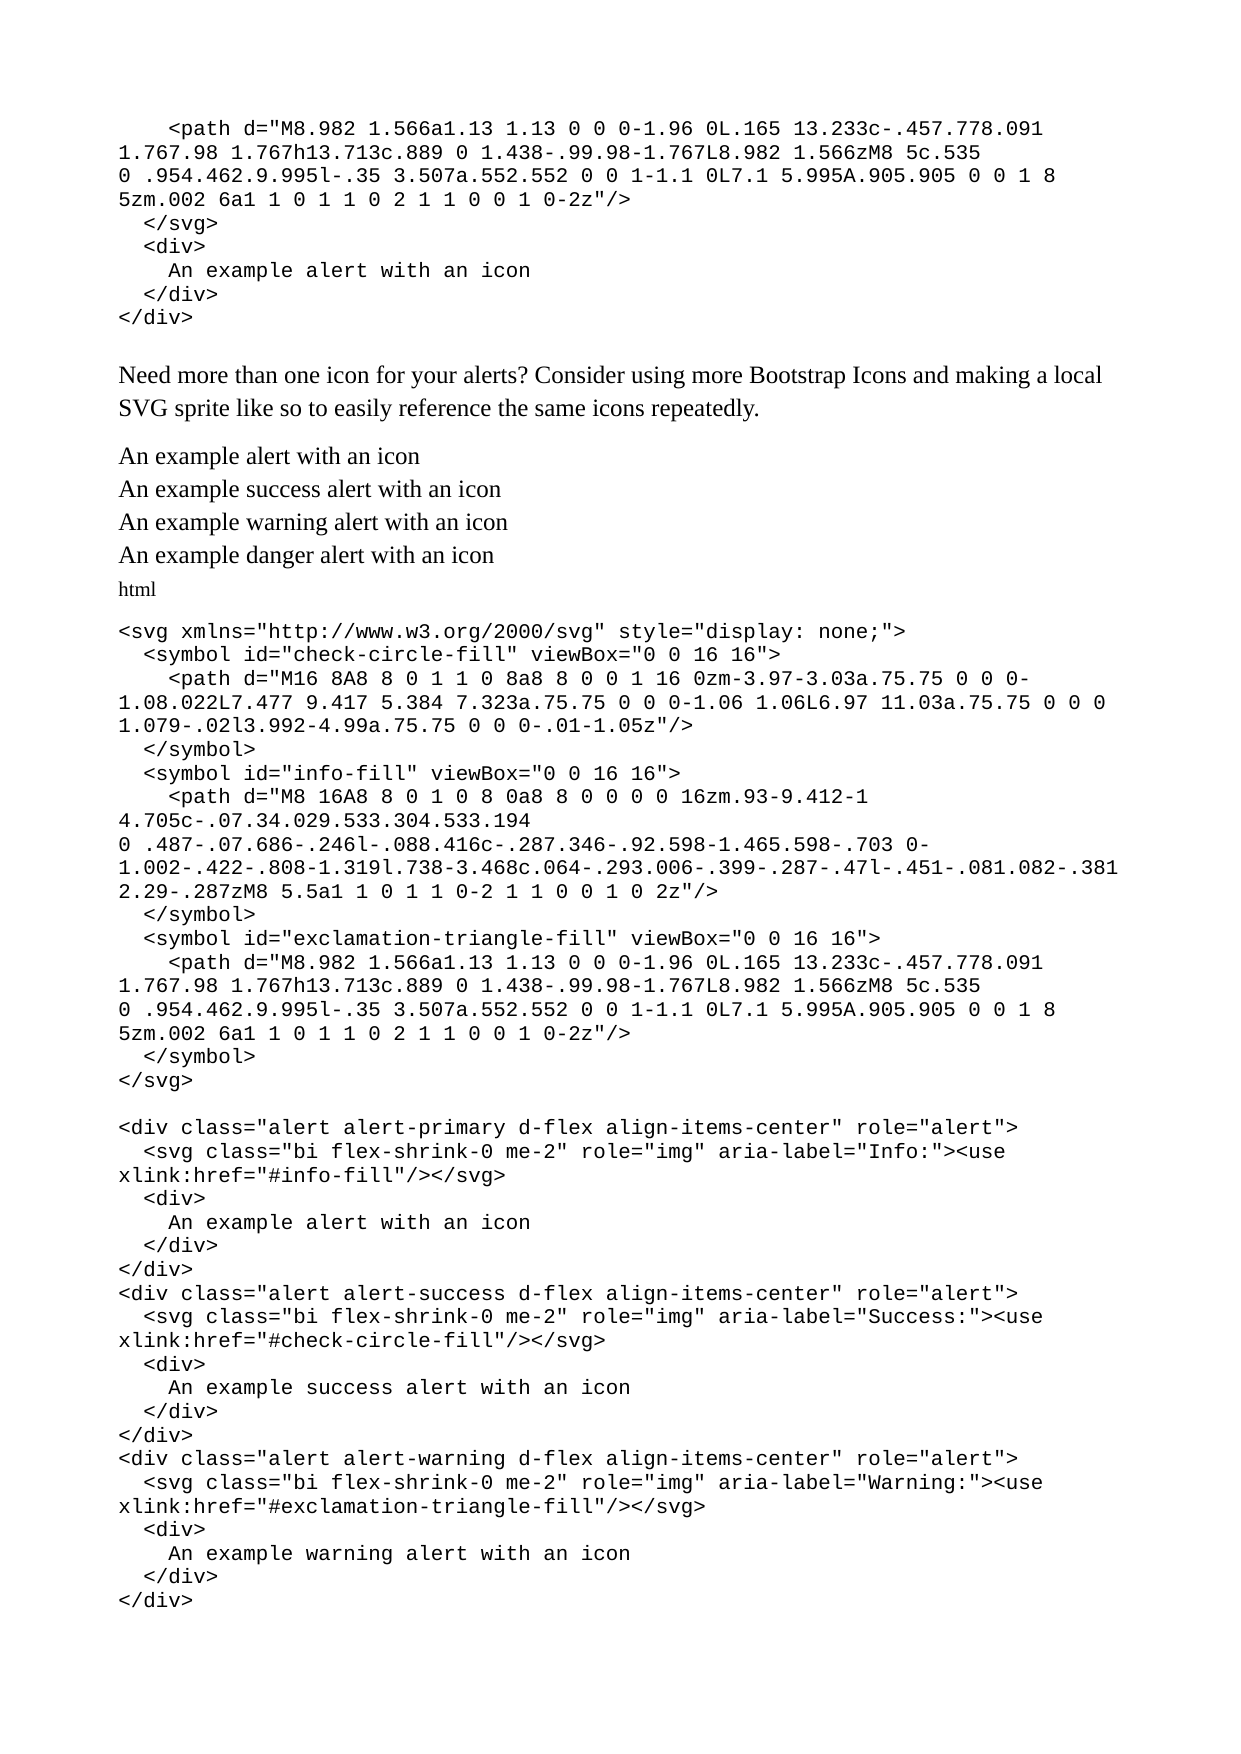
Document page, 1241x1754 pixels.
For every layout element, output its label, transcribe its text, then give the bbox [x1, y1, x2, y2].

text <path d="M8 16A8 8 0 1 0 8 0a8 8 0 0 0 0 16zm.93-9.412-1 4.705c-.07.34.029.533.304.533.194 0 .487-.07.686-.246l-.088.416c-.287.346-.92.598-1.465.598-.703 0-1.002-.422-.808-1.319l.738-3.468c.064-.293.006-.399-.287-.47l-.451-.081.082-.381 2.29-.287zM8 5.5a1 1 0 1 1 0-2 1 1 0 0 1 0 2z"/> [118, 786, 1122, 904]
text </svg> [118, 1070, 1122, 1094]
text An example alert with an icon [118, 260, 1122, 284]
text </symbol> [118, 1046, 1122, 1070]
text </div> [118, 1259, 1122, 1283]
text <path d="M16 8A8 8 0 1 1 0 8a8 8 0 0 1 16 0zm-3.97-3.03a.75.75 0 0 0-1.08.022L7.477 9.417 5.384 7.323a.75.75 0 0 0-1.06 1.06L6.97 11.03a.75.75 0 0 0 1.079-.02l3.992-4.99a.75.75 0 0 0-.01-1.05z"/> [118, 668, 1122, 739]
text <div class="alert alert-success d-flex align-items-center" role="alert"> [118, 1283, 1122, 1306]
text </svg> [118, 213, 1122, 236]
text <div class="alert alert-warning d-flex align-items-center" role="alert"> [118, 1448, 1122, 1472]
text An example danger alert with an icon [118, 540, 1122, 569]
text An example warning alert with an icon [118, 1543, 1122, 1567]
text <symbol id="exclamation-triangle-fill" viewBox="0 0 16 16"> [118, 928, 1122, 952]
text An example success alert with an icon [118, 1377, 1122, 1401]
text </div> [118, 1567, 1122, 1590]
text <path d="M8.982 1.566a1.13 1.13 0 0 0-1.96 0L.165 13.233c-.457.778.091 1.767.98 1.767h13.713c.889 0 1.438-.99.98-1.767L8.982 1.566zM8 5c.535 0 .954.462.9.995l-.35 3.507a.552.552 0 0 1-1.1 0L7.1 5.995A.905.905 0 0 1 8 5zm.002 6a1 1 0 1 1 0 2 1 1 0 0 1 0-2z"/> [118, 952, 1122, 1046]
text <svg xmlns="http://www.w3.org/2000/svg" style="display: none;"> [118, 621, 1122, 644]
text </div> [118, 1401, 1122, 1425]
text </div> [118, 1425, 1122, 1448]
text </div> [118, 284, 1122, 307]
text An example alert with an icon [118, 1212, 1122, 1236]
text <svg class="bi flex-shrink-0 me-2" role="img" aria-label="Success:"><use xlink:href="#check-circle-fill"/></svg> [118, 1306, 1122, 1354]
text <svg class="bi flex-shrink-0 me-2" role="img" aria-label="Info:"><use xlink:href="#info-fill"/></svg> [118, 1141, 1122, 1188]
text </symbol> [118, 904, 1122, 928]
text An example alert with an icon [118, 441, 1122, 470]
text </symbol> [118, 739, 1122, 763]
text An example warning alert with an icon [118, 507, 1122, 536]
text </div> [118, 1590, 1122, 1614]
text <symbol id="info-fill" viewBox="0 0 16 16"> [118, 763, 1122, 786]
text <symbol id="check-circle-fill" viewBox="0 0 16 16"> [118, 644, 1122, 668]
text <div> [118, 1519, 1122, 1543]
text <svg class="bi flex-shrink-0 me-2" role="img" aria-label="Warning:"><use xlink:href="#exclamation-triangle-fill"/></svg> [118, 1472, 1122, 1519]
text <div> [118, 1354, 1122, 1377]
text An example success alert with an icon [118, 474, 1122, 503]
text <path d="M8.982 1.566a1.13 1.13 0 0 0-1.96 0L.165 13.233c-.457.778.091 1.767.98 1.767h13.713c.889 0 1.438-.99.98-1.767L8.982 1.566zM8 5c.535 0 .954.462.9.995l-.35 3.507a.552.552 0 0 1-1.1 0L7.1 5.995A.905.905 0 0 1 8 5zm.002 6a1 1 0 1 1 0 2 1 1 0 0 1 0-2z"/> [118, 118, 1122, 213]
text <div> [118, 1188, 1122, 1212]
text <div> [118, 236, 1122, 260]
text </div> [118, 1236, 1122, 1259]
text html [118, 573, 1122, 602]
text <div class="alert alert-primary d-flex align-items-center" role="alert"> [118, 1117, 1122, 1141]
text Need more than one icon for your alerts? Consider using more Bootstrap Icons and making a local SVG sprite like so to easily reference the same icons repeatedly. [118, 360, 1122, 422]
text </div> [118, 307, 1122, 331]
